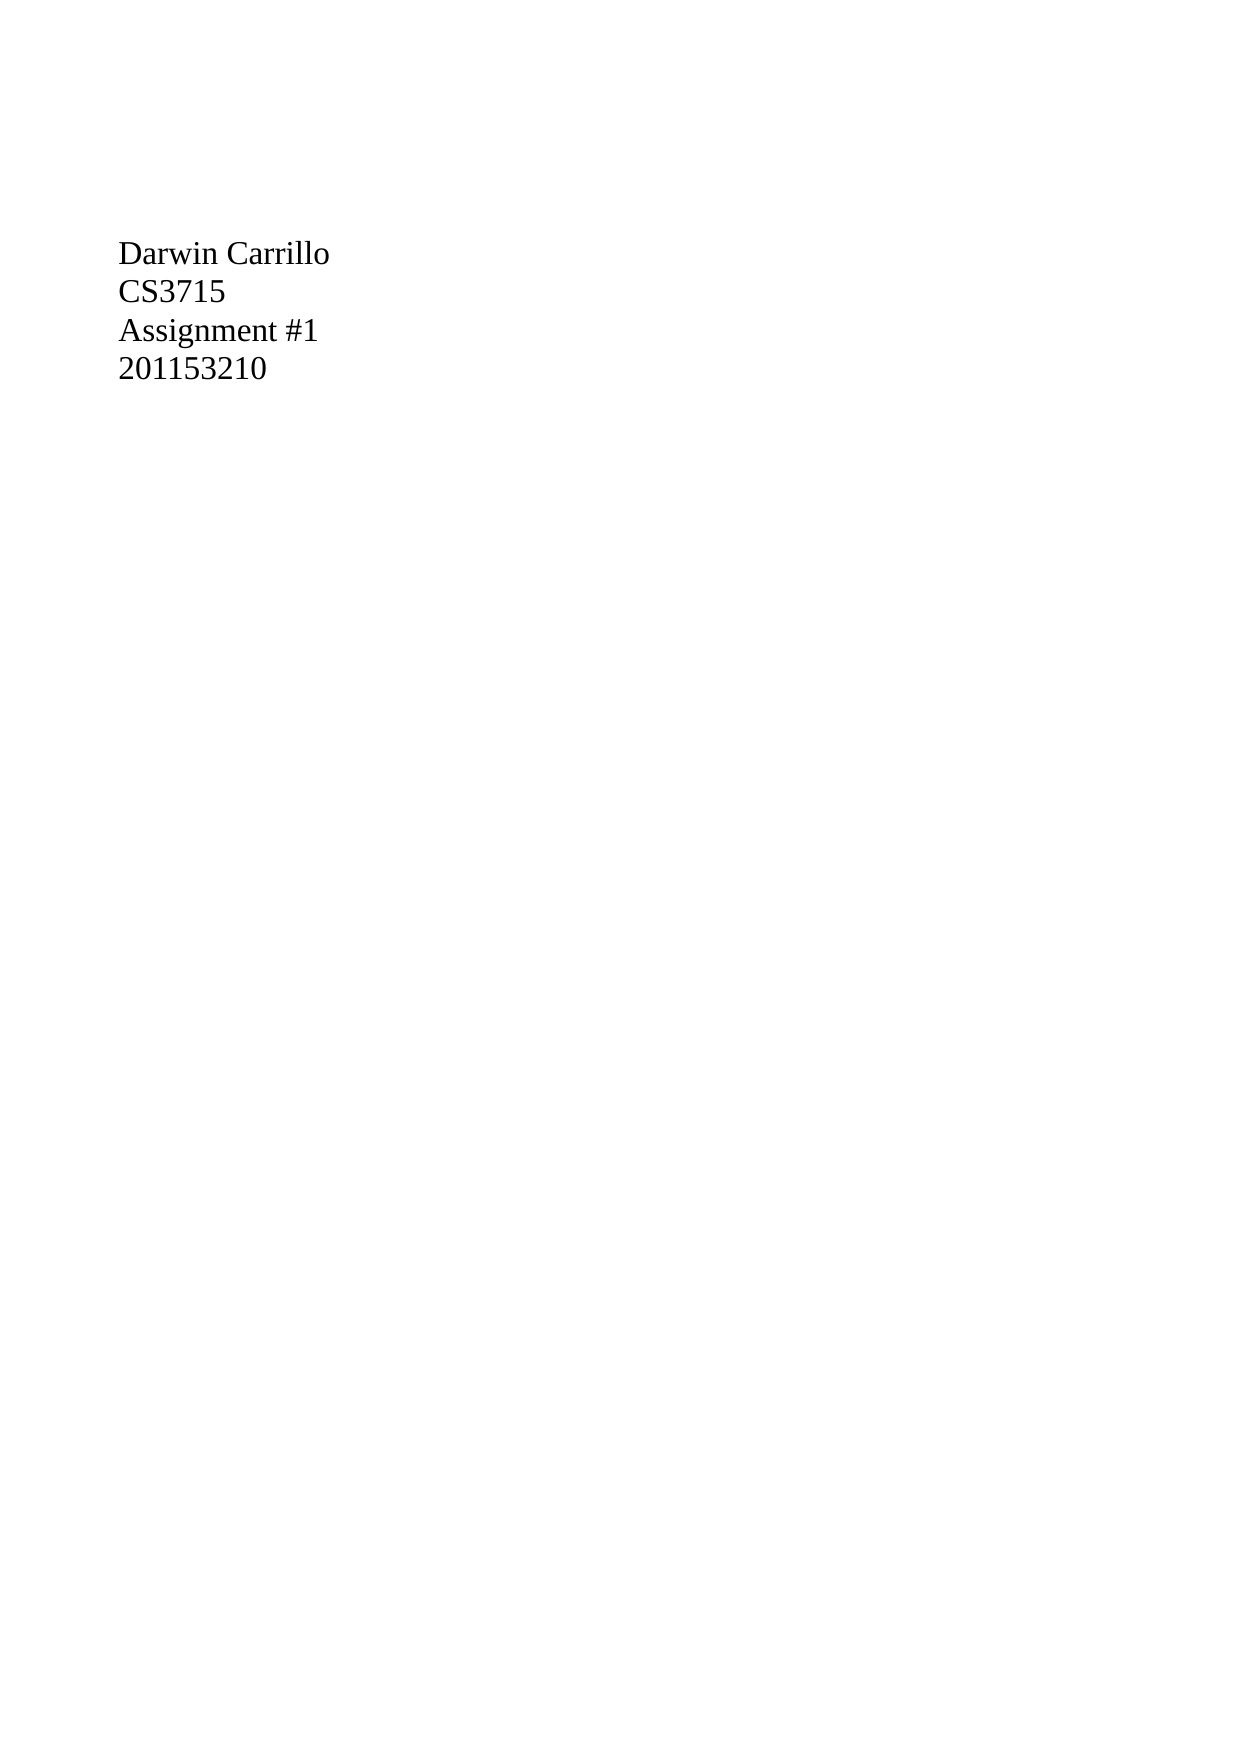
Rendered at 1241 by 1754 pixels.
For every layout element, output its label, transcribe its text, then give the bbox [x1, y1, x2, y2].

text 201153210 [118, 348, 1122, 386]
text Darwin Carrillo [118, 233, 1122, 271]
text CS3715 [118, 271, 1122, 310]
text Assignment #1 [118, 310, 1122, 348]
